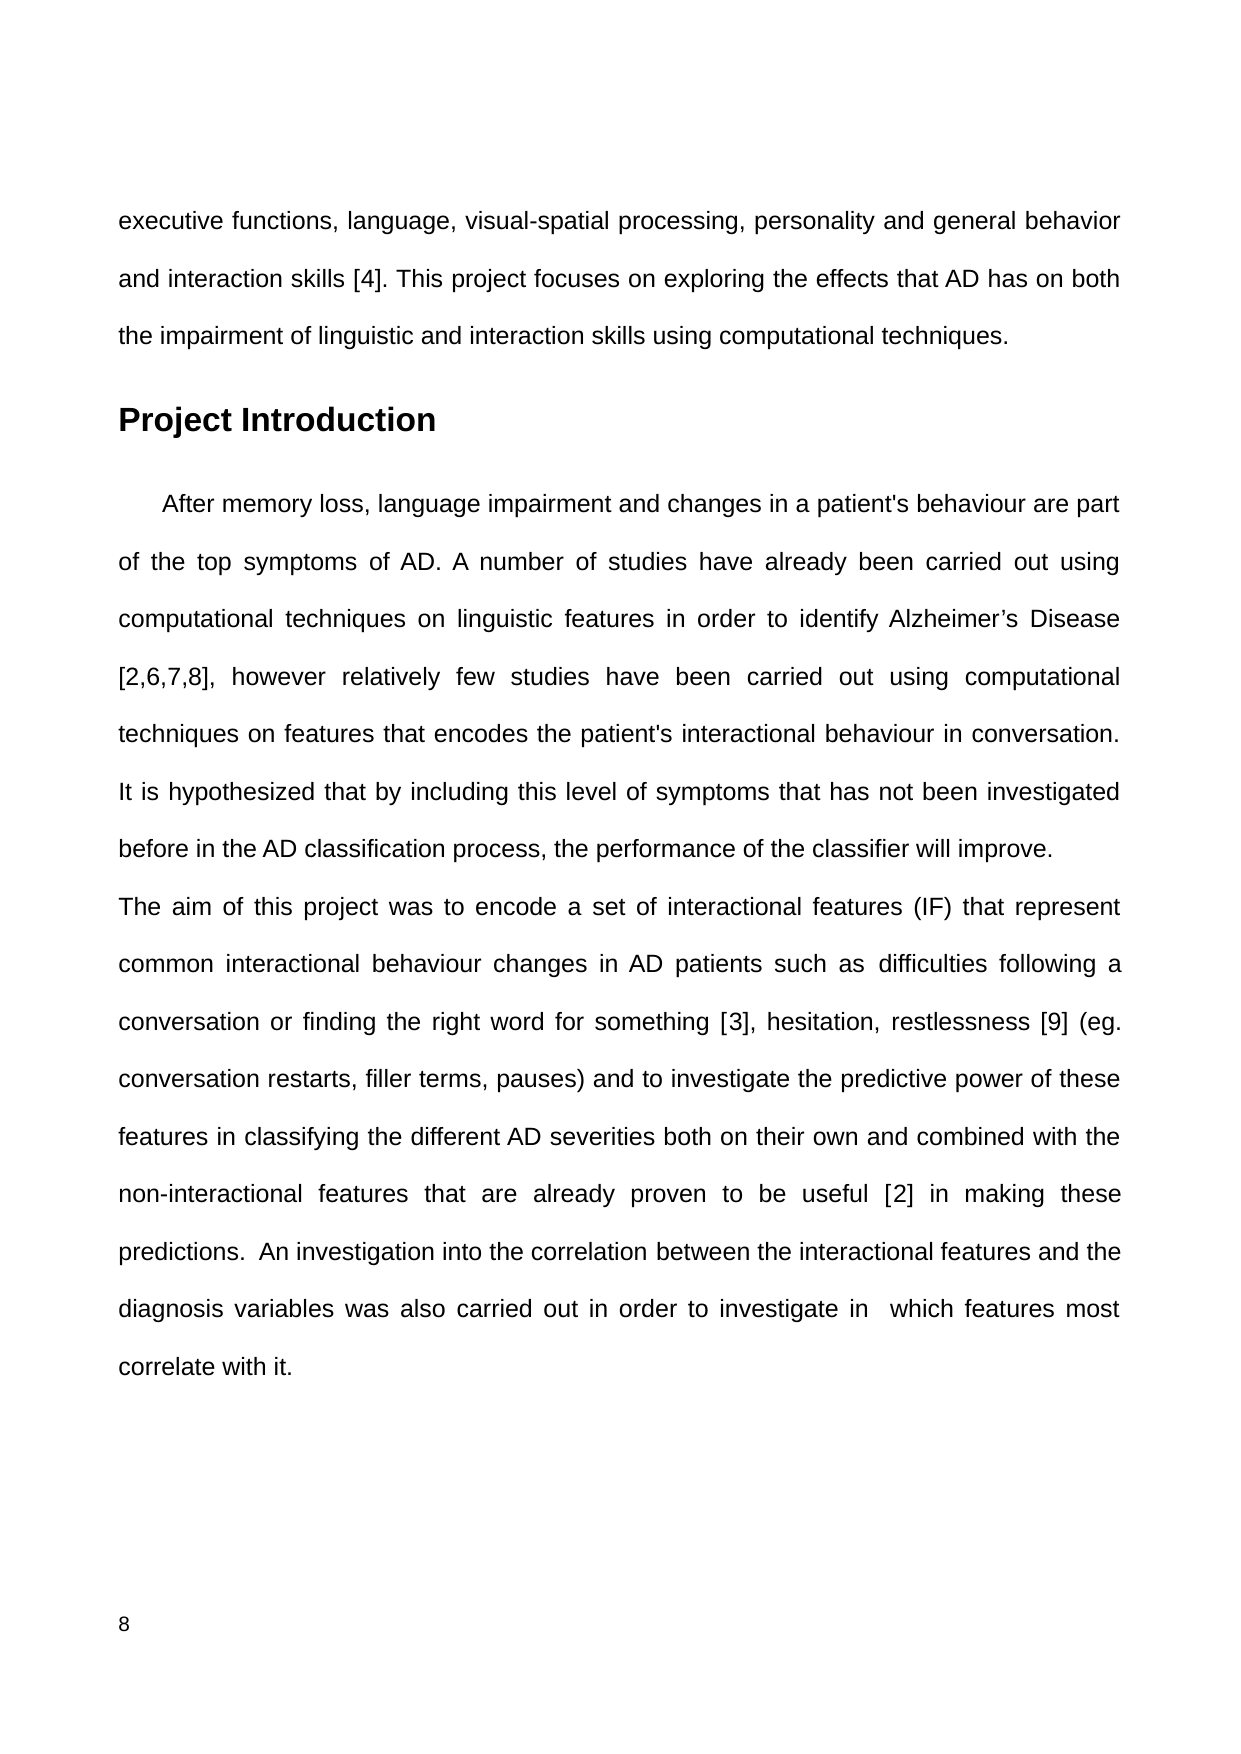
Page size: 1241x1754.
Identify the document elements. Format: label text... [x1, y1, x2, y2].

text After memory loss, language impairment and changes in a patient's behaviour are part of the top symptoms of AD. A number of studies have already been carried out using computational techniques on linguistic features in order to identify Alzheimer’s Disease [2,6,7,8], however relatively few studies have been carried out using computational techniques on features that encodes the patient's interactional behaviour in conversation. It is hypothesized that by including this level of symptoms that has not been investigated before in the AD classification process, the performance of the classifier will improve. [118, 489, 1122, 863]
subtitle Project Introduction [118, 399, 1122, 438]
text executive functions, language, visual-spatial processing, personality and general behavior and interaction skills [4]. This project focuses on exploring the effects that AD has on both the impairment of linguistic and interaction skills using computational techniques. [118, 206, 1122, 350]
text The aim of this project was to encode a set of interactional features (IF) that represent common interactional behaviour changes in AD patients such as difficulties following a conversation or finding the right word for something [3], hesitation, restlessness [9] (eg. conversation restarts, filler terms, pauses) and to investigate the predictive power of these features in classifying the different AD severities both on their own and combined with the non-interactional features that are already proven to be useful [2] in making these predictions. An investigation into the correlation between the interactional features and the diagnosis variables was also carried out in order to investigate in which features most correlate with it. [118, 892, 1122, 1381]
